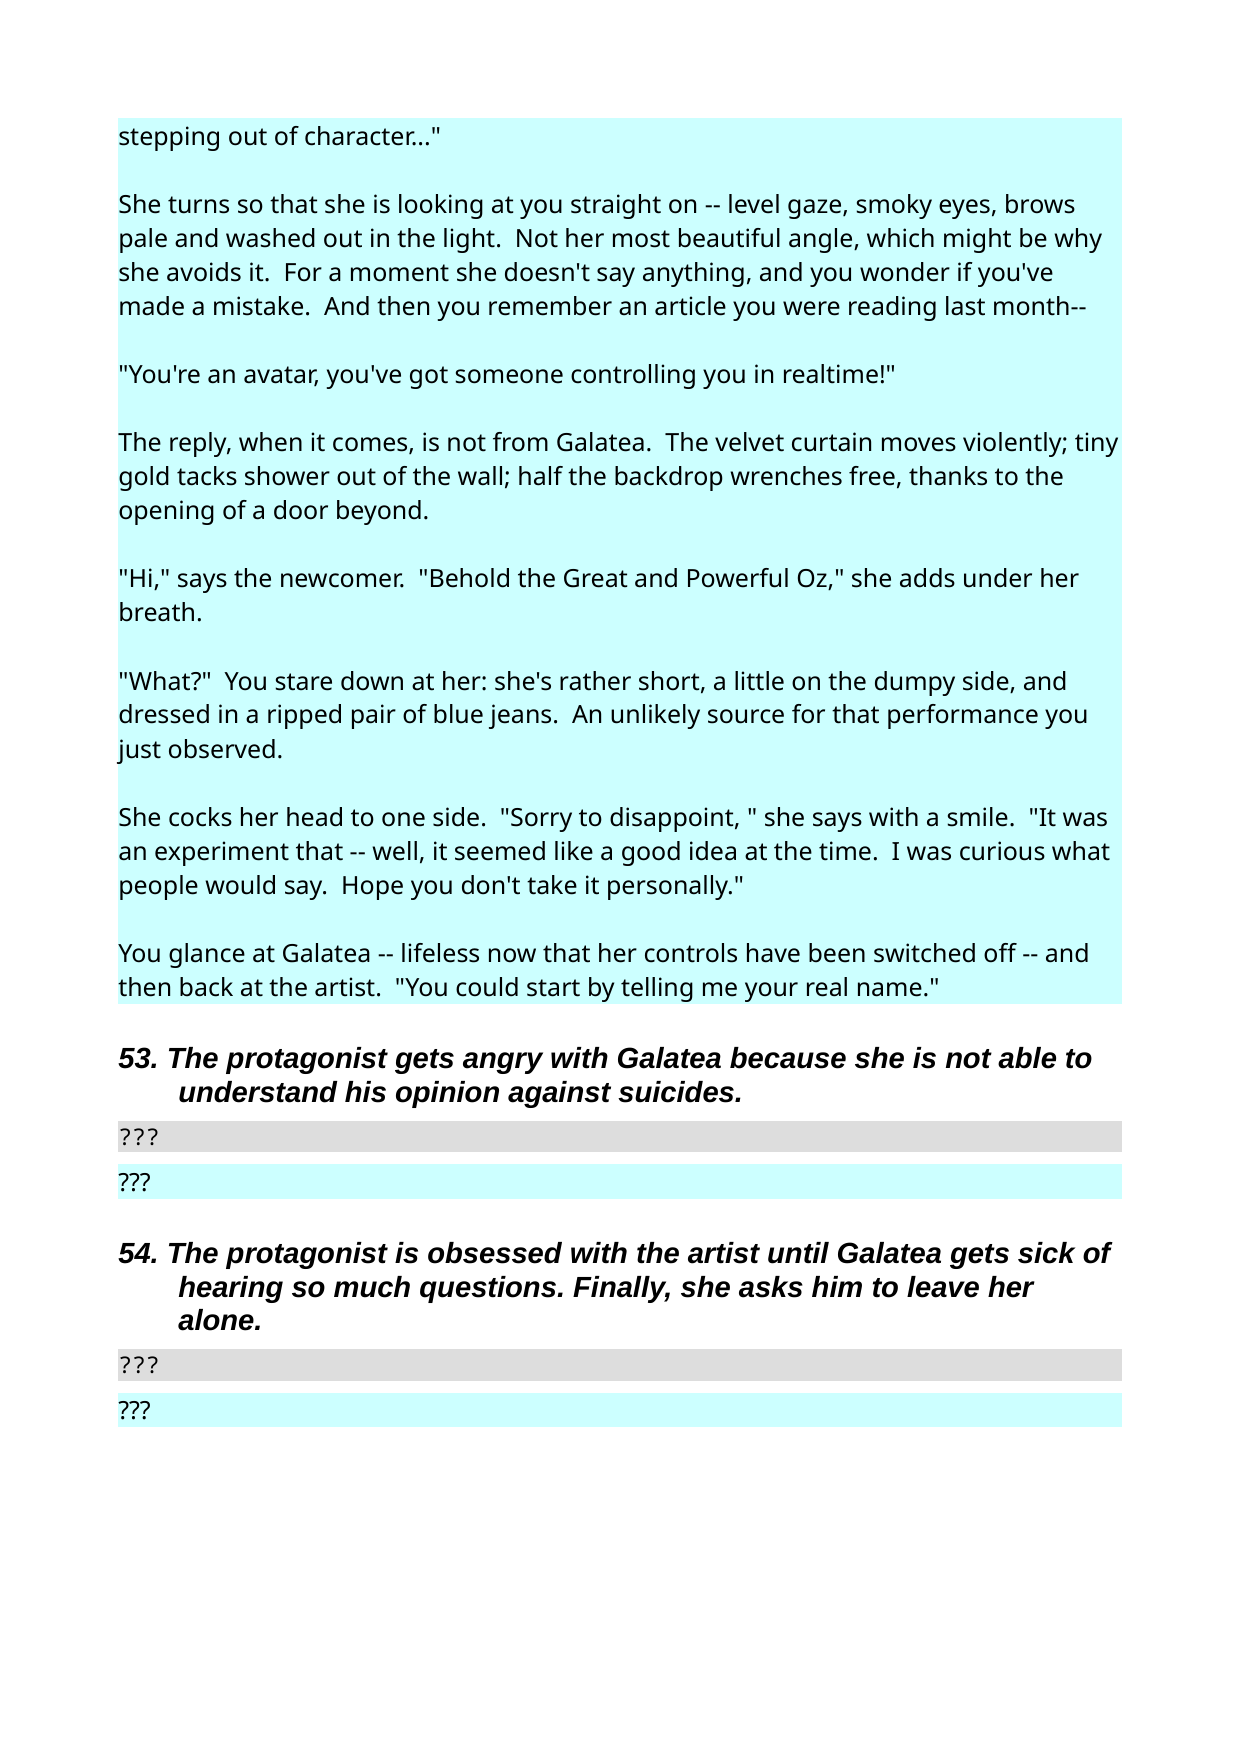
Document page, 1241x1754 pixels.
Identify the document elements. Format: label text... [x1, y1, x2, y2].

text ??? [118, 1121, 1122, 1152]
text ??? [118, 1164, 1122, 1199]
subtitle 54. The protagonist is obsessed with the artist until Galatea gets sick of hearing so much questions. Finally, she asks him to leave her alone. [118, 1236, 1122, 1337]
text stepping out of character..." She turns so that she is looking at you straight on -- level gaze, smoky eyes, brows pale and washed out in the light. Not her most beautiful angle, which might be why she avoids it. For a moment she doesn't say anything, and you wonder if you've made a mistake. And then you remember an article you were reading last month-- "You're an avatar, you've got someone controlling you in realtime!" The reply, when it comes, is not from Galatea. The velvet curtain moves violently; tiny gold tacks shower out of the wall; half the backdrop wrenches free, thanks to the opening of a door beyond. "Hi," says the newcomer. "Behold the Great and Powerful Oz," she adds under her breath. "What?" You stare down at her: she's rather short, a little on the dumpy side, and dressed in a ripped pair of blue jeans. An unlikely source for that performance you just observed. She cocks her head to one side. "Sorry to disappoint, " she says with a smile. "It was an experiment that -- well, it seemed like a good idea at the time. I was curious what people would say. Hope you don't take it personally." You glance at Galatea -- lifeless now that her controls have been switched off -- and then back at the artist. "You could start by telling me your real name." [118, 118, 1122, 1004]
text ??? [118, 1393, 1122, 1427]
subtitle 53. The protagonist gets angry with Galatea because she is not able to understand his opinion against suicides. [118, 1041, 1122, 1108]
text ??? [118, 1349, 1122, 1381]
